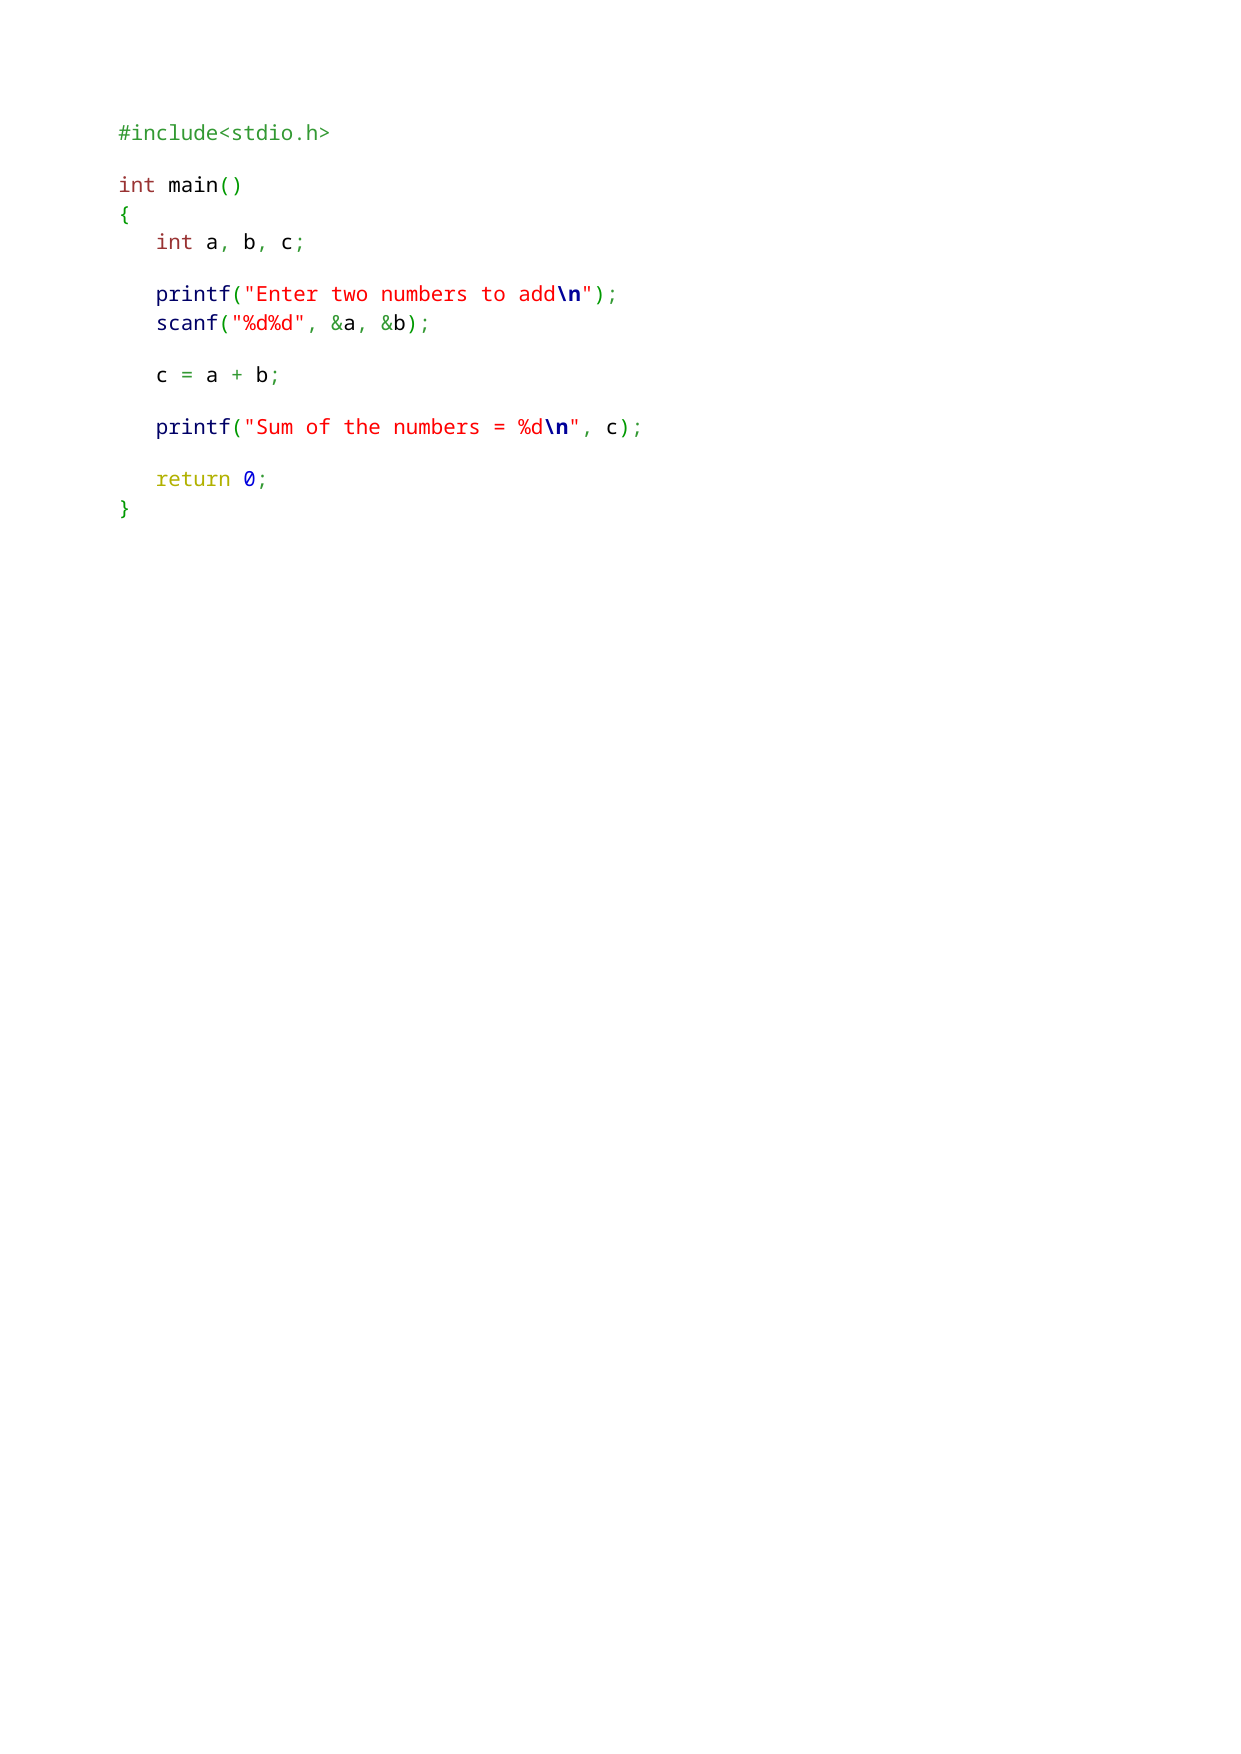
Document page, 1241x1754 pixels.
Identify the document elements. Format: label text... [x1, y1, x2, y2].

text #include<stdio.h> [118, 118, 1122, 147]
text { [118, 199, 1122, 227]
text int main() [118, 170, 1122, 199]
text return 0; [118, 464, 1122, 493]
text printf("Enter two numbers to add\n"); [118, 279, 1122, 308]
text c = a + b; [118, 360, 1122, 388]
text scanf("%d%d", &a, &b); [118, 308, 1122, 336]
text } [118, 493, 1122, 521]
text int a, b, c; [118, 227, 1122, 256]
text printf("Sum of the numbers = %d\n", c); [118, 412, 1122, 441]
